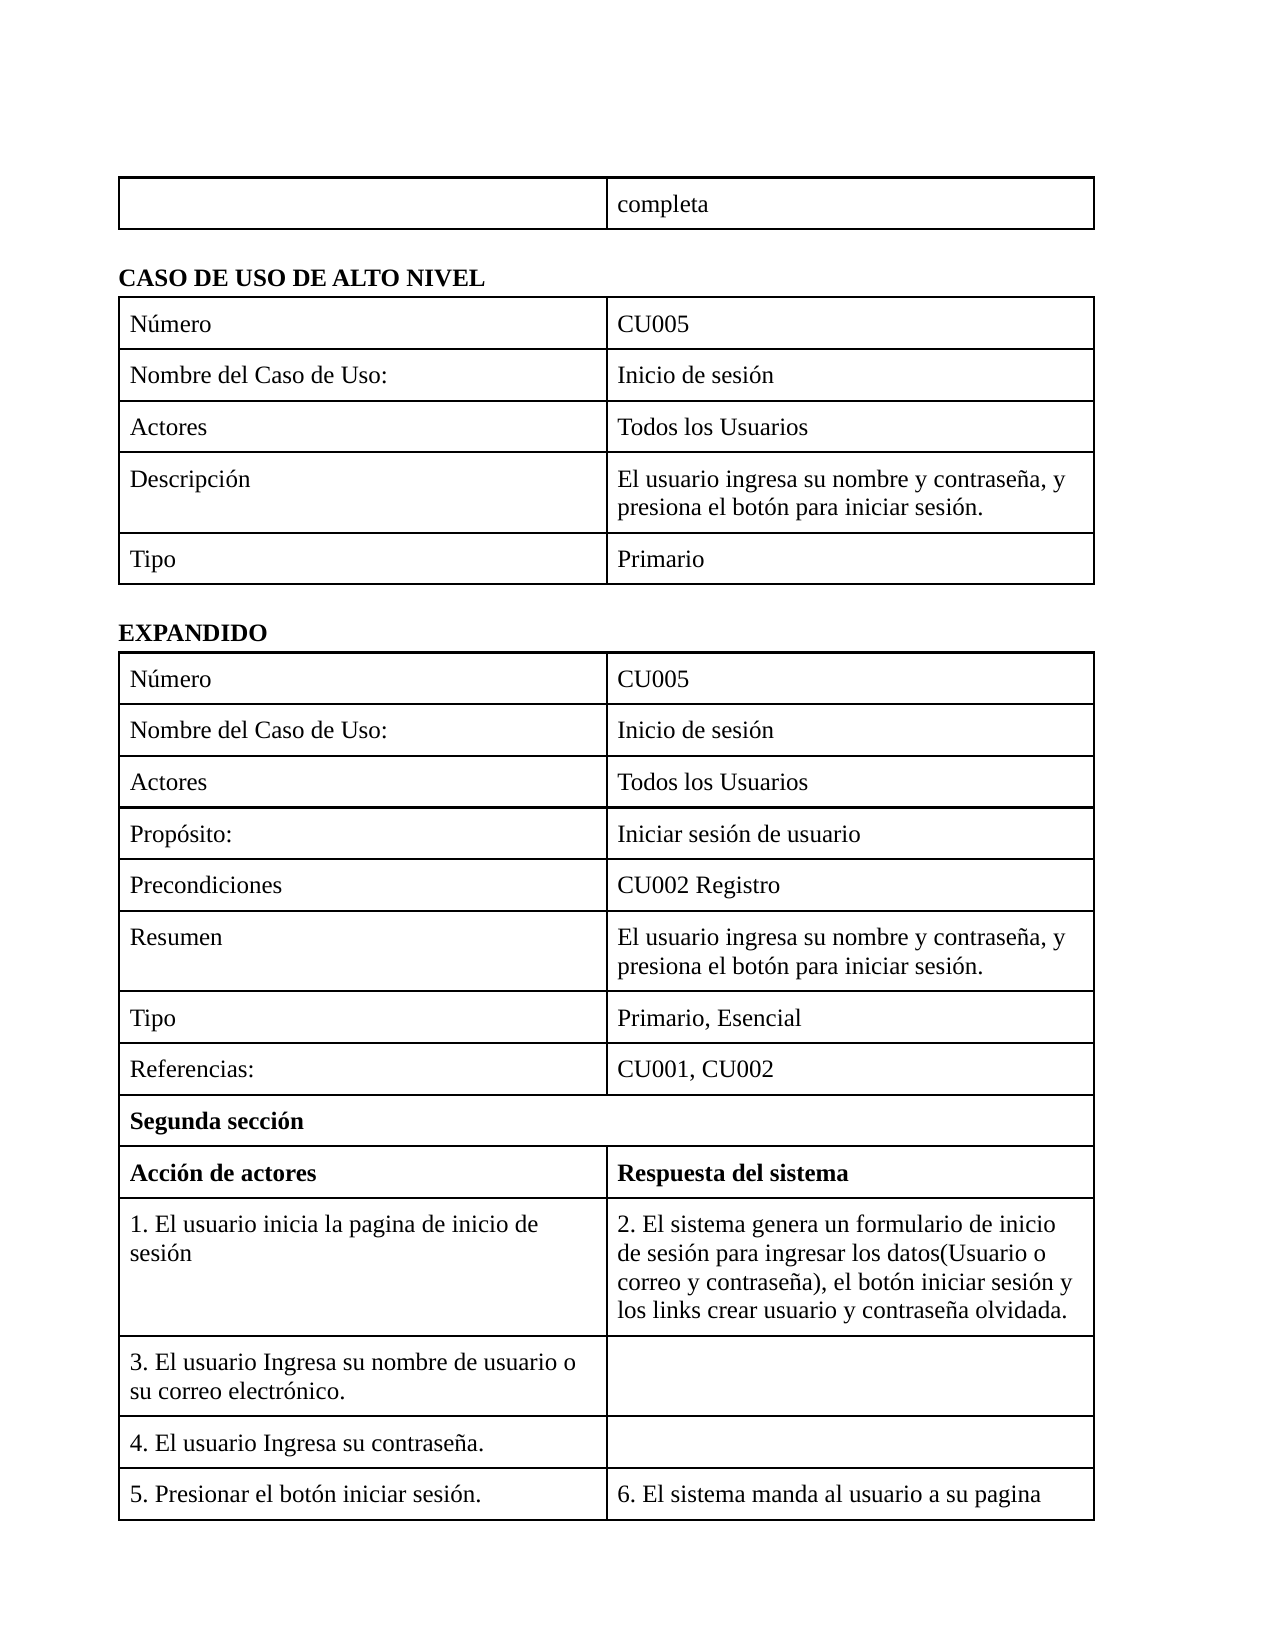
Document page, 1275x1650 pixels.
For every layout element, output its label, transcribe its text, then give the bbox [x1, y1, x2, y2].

table_cell Propósito: [120, 809, 606, 858]
table_header Número [120, 654, 606, 703]
table_cell 2. El sistema genera un formulario de inicio de sesión para ingresar los datos(Usuario o correo y contraseña), el botón iniciar sesión y los links crear usuario y contraseña olvidada. [608, 1199, 1093, 1335]
table_cell completa [608, 179, 1093, 228]
table_cell Inicio de sesión [608, 350, 1093, 399]
text EXPANDIDO [118, 618, 1157, 647]
table_cell Inicio de sesión [608, 705, 1093, 755]
table_cell Tipo [120, 992, 606, 1042]
table_header CU005 [608, 654, 1093, 703]
table_cell El usuario ingresa su nombre y contraseña, y presiona el botón para iniciar sesión. [608, 912, 1093, 990]
table_cell El usuario ingresa su nombre y contraseña, y presiona el botón para iniciar sesión. [608, 453, 1093, 532]
table_cell Iniciar sesión de usuario [608, 809, 1093, 858]
table_cell Actores [120, 757, 606, 806]
table_cell Actores [120, 402, 606, 451]
table_cell Referencias: [120, 1044, 606, 1093]
table_cell Todos los Usuarios [608, 402, 1093, 451]
table_cell Acción de actores [120, 1147, 606, 1197]
table_header Número [120, 298, 606, 348]
table_cell Descripción [120, 453, 606, 532]
table_cell [608, 1417, 1093, 1467]
table_cell Nombre del Caso de Uso: [120, 705, 606, 755]
table_cell [120, 179, 606, 228]
table_cell 1. El usuario inicia la pagina de inicio de sesión [120, 1199, 606, 1335]
table_cell Nombre del Caso de Uso: [120, 350, 606, 399]
table_cell 4. El usuario Ingresa su contraseña. [120, 1417, 606, 1467]
table_cell CU002 Registro [608, 860, 1093, 910]
table_cell 5. Presionar el botón iniciar sesión. [120, 1469, 606, 1518]
table_cell Todos los Usuarios [608, 757, 1093, 806]
table_cell 6. El sistema manda al usuario a su pagina [608, 1469, 1093, 1518]
table_cell Respuesta del sistema [608, 1147, 1093, 1197]
table_header CU005 [608, 298, 1093, 348]
table_cell Resumen [120, 912, 606, 990]
table_cell Precondiciones [120, 860, 606, 910]
table_cell CU001, CU002 [608, 1044, 1093, 1093]
table_cell Segunda sección [120, 1096, 1093, 1145]
text CASO DE USO DE ALTO NIVEL [118, 263, 1157, 292]
table_cell Tipo [120, 534, 606, 583]
table_cell Primario [608, 534, 1093, 583]
table_cell [608, 1337, 1093, 1415]
table_cell Primario, Esencial [608, 992, 1093, 1042]
table_cell 3. El usuario Ingresa su nombre de usuario o su correo electrónico. [120, 1337, 606, 1415]
